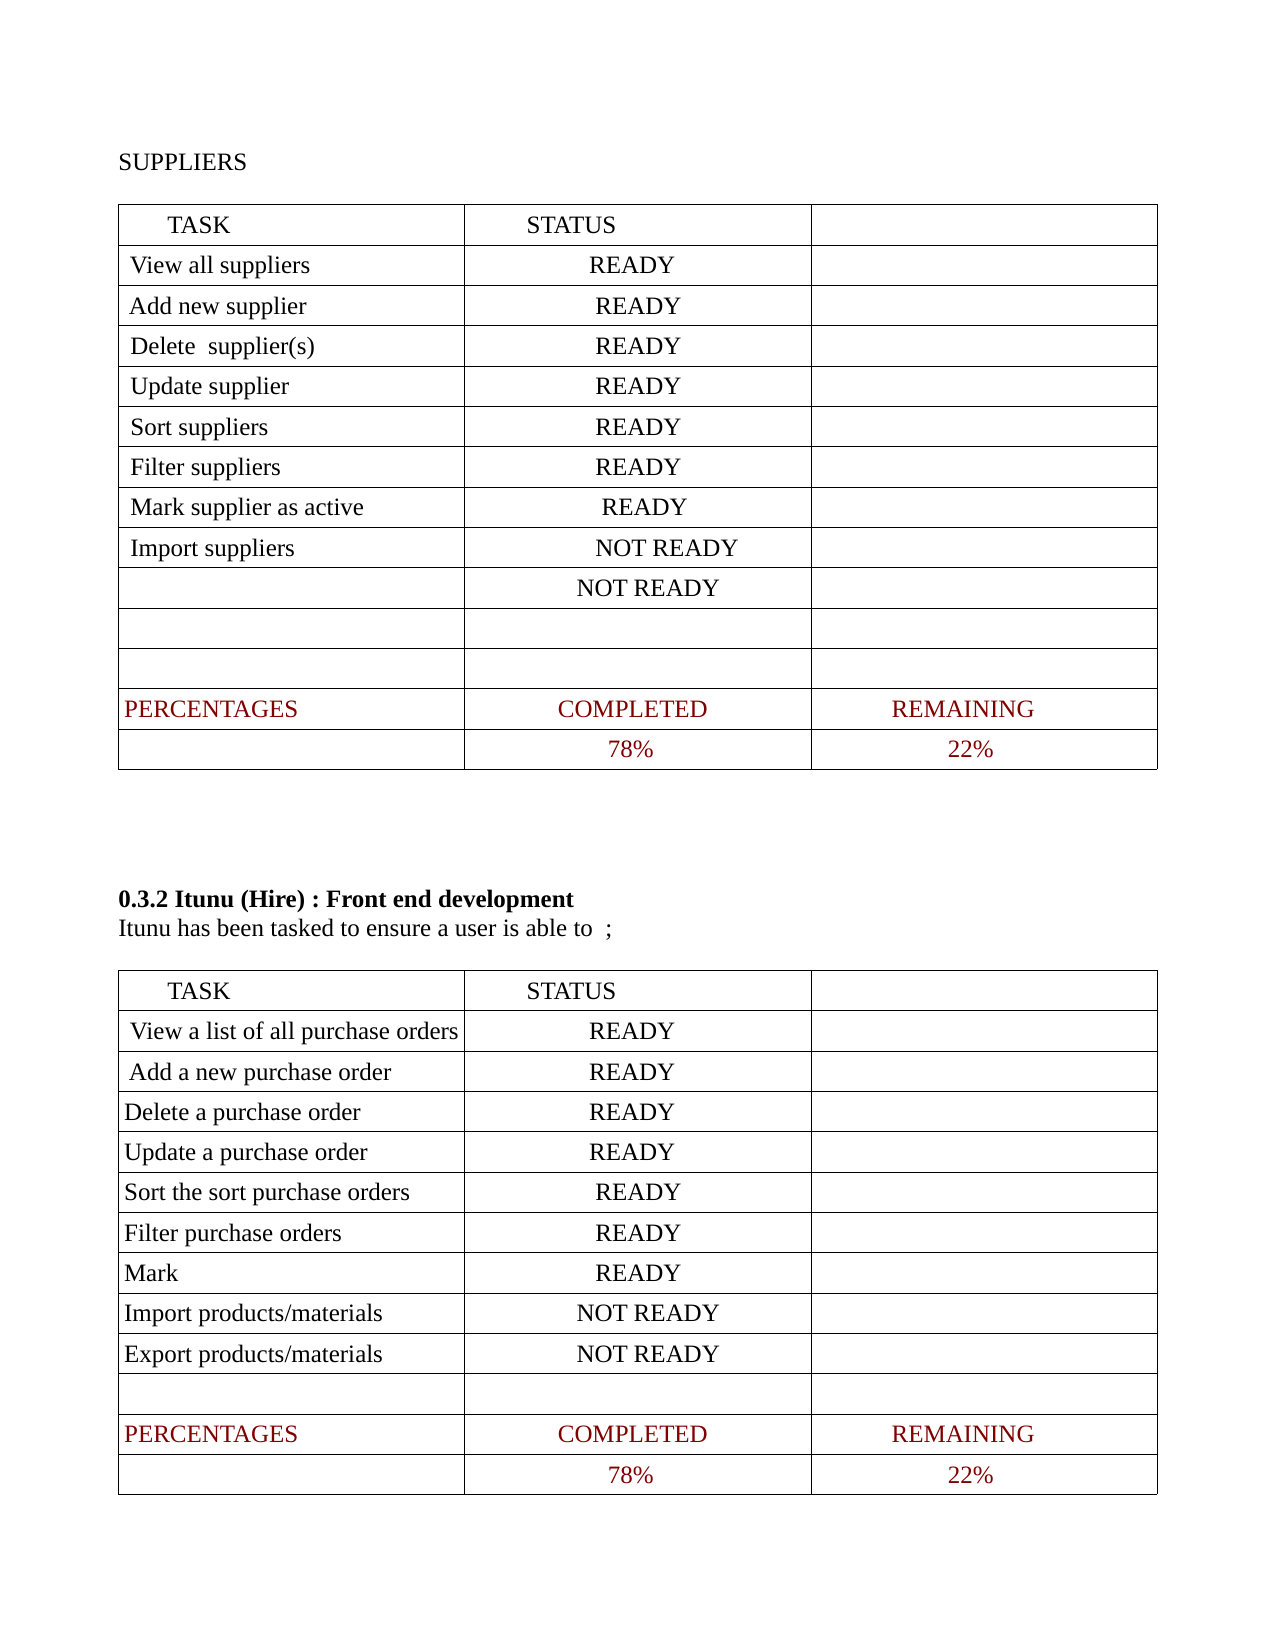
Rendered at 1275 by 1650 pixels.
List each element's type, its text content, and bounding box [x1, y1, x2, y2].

table_cell [812, 246, 1157, 285]
table_cell 78% [465, 1455, 811, 1494]
table_cell [812, 407, 1157, 446]
table_cell View a list of all purchase orders [119, 1011, 464, 1051]
table_cell [812, 528, 1157, 567]
table_cell 78% [465, 730, 811, 769]
table_cell 22% [812, 730, 1157, 769]
table_cell [812, 488, 1157, 527]
table_cell COMPLETED [465, 689, 811, 728]
table_cell [812, 649, 1157, 688]
table_cell Add new supplier [119, 286, 464, 325]
table_cell [812, 286, 1157, 325]
table_cell [812, 1294, 1157, 1333]
table_cell REMAINING [812, 689, 1157, 728]
table_cell Update supplier [119, 367, 464, 406]
table_cell READY [465, 407, 811, 446]
table_cell [812, 1213, 1157, 1252]
table_cell Export products/materials [119, 1334, 464, 1373]
table_cell [119, 730, 464, 769]
table_cell [119, 1455, 464, 1494]
table_cell Mark [119, 1253, 464, 1293]
table_cell [812, 1253, 1157, 1293]
table_cell [812, 1334, 1157, 1373]
table_cell Sort suppliers [119, 407, 464, 446]
table_cell NOT READY [465, 528, 811, 567]
table_header TASK [119, 205, 464, 245]
table_cell READY [465, 1092, 811, 1131]
table_header [812, 205, 1157, 245]
table_cell [812, 326, 1157, 366]
table_cell [812, 1374, 1157, 1413]
table_cell [812, 447, 1157, 487]
table_cell [465, 609, 811, 648]
table_cell READY [465, 1011, 811, 1051]
table_header [812, 971, 1157, 1010]
table_cell READY [465, 488, 811, 527]
table_header TASK [119, 971, 464, 1010]
table_header STATUS [465, 205, 811, 245]
table_cell PERCENTAGES [119, 689, 464, 728]
table_cell READY [465, 1173, 811, 1212]
table_cell 22% [812, 1455, 1157, 1494]
table_cell [812, 1092, 1157, 1131]
table_cell [812, 568, 1157, 607]
table_cell Mark supplier as active [119, 488, 464, 527]
table_cell Filter suppliers [119, 447, 464, 487]
table_cell READY [465, 1213, 811, 1252]
table_cell [119, 1374, 464, 1413]
table_cell [465, 649, 811, 688]
table_cell COMPLETED [465, 1415, 811, 1454]
table_cell [812, 1052, 1157, 1091]
table_cell READY [465, 286, 811, 325]
table_cell Update a purchase order [119, 1132, 464, 1172]
table_cell [812, 1132, 1157, 1172]
table_cell [812, 609, 1157, 648]
table_cell View all suppliers [119, 246, 464, 285]
table_cell PERCENTAGES [119, 1415, 464, 1454]
text 0.3.2 Itunu (Hire) : Front end development [118, 884, 1157, 913]
table_cell NOT READY [465, 568, 811, 607]
table_cell [812, 1011, 1157, 1051]
table_header STATUS [465, 971, 811, 1010]
table_cell Sort the sort purchase orders [119, 1173, 464, 1212]
table_cell REMAINING [812, 1415, 1157, 1454]
table_cell NOT READY [465, 1294, 811, 1333]
table_cell [119, 609, 464, 648]
table_cell Import products/materials [119, 1294, 464, 1333]
table_cell READY [465, 447, 811, 487]
table_cell READY [465, 1052, 811, 1091]
table_cell NOT READY [465, 1334, 811, 1373]
table_cell Filter purchase orders [119, 1213, 464, 1252]
table_cell [812, 1173, 1157, 1212]
table_cell [119, 568, 464, 607]
table_cell READY [465, 1132, 811, 1172]
table_cell READY [465, 246, 811, 285]
table_cell [119, 649, 464, 688]
table_cell Delete supplier(s) [119, 326, 464, 366]
table_cell Import suppliers [119, 528, 464, 567]
table_cell [465, 1374, 811, 1413]
text SUPPLIERS [118, 147, 1157, 176]
table_cell READY [465, 367, 811, 406]
table_cell [812, 367, 1157, 406]
table_cell READY [465, 1253, 811, 1293]
table_cell Delete a purchase order [119, 1092, 464, 1131]
table_cell READY [465, 326, 811, 366]
table_cell Add a new purchase order [119, 1052, 464, 1091]
text Itunu has been tasked to ensure a user is able to ; [118, 913, 1157, 941]
